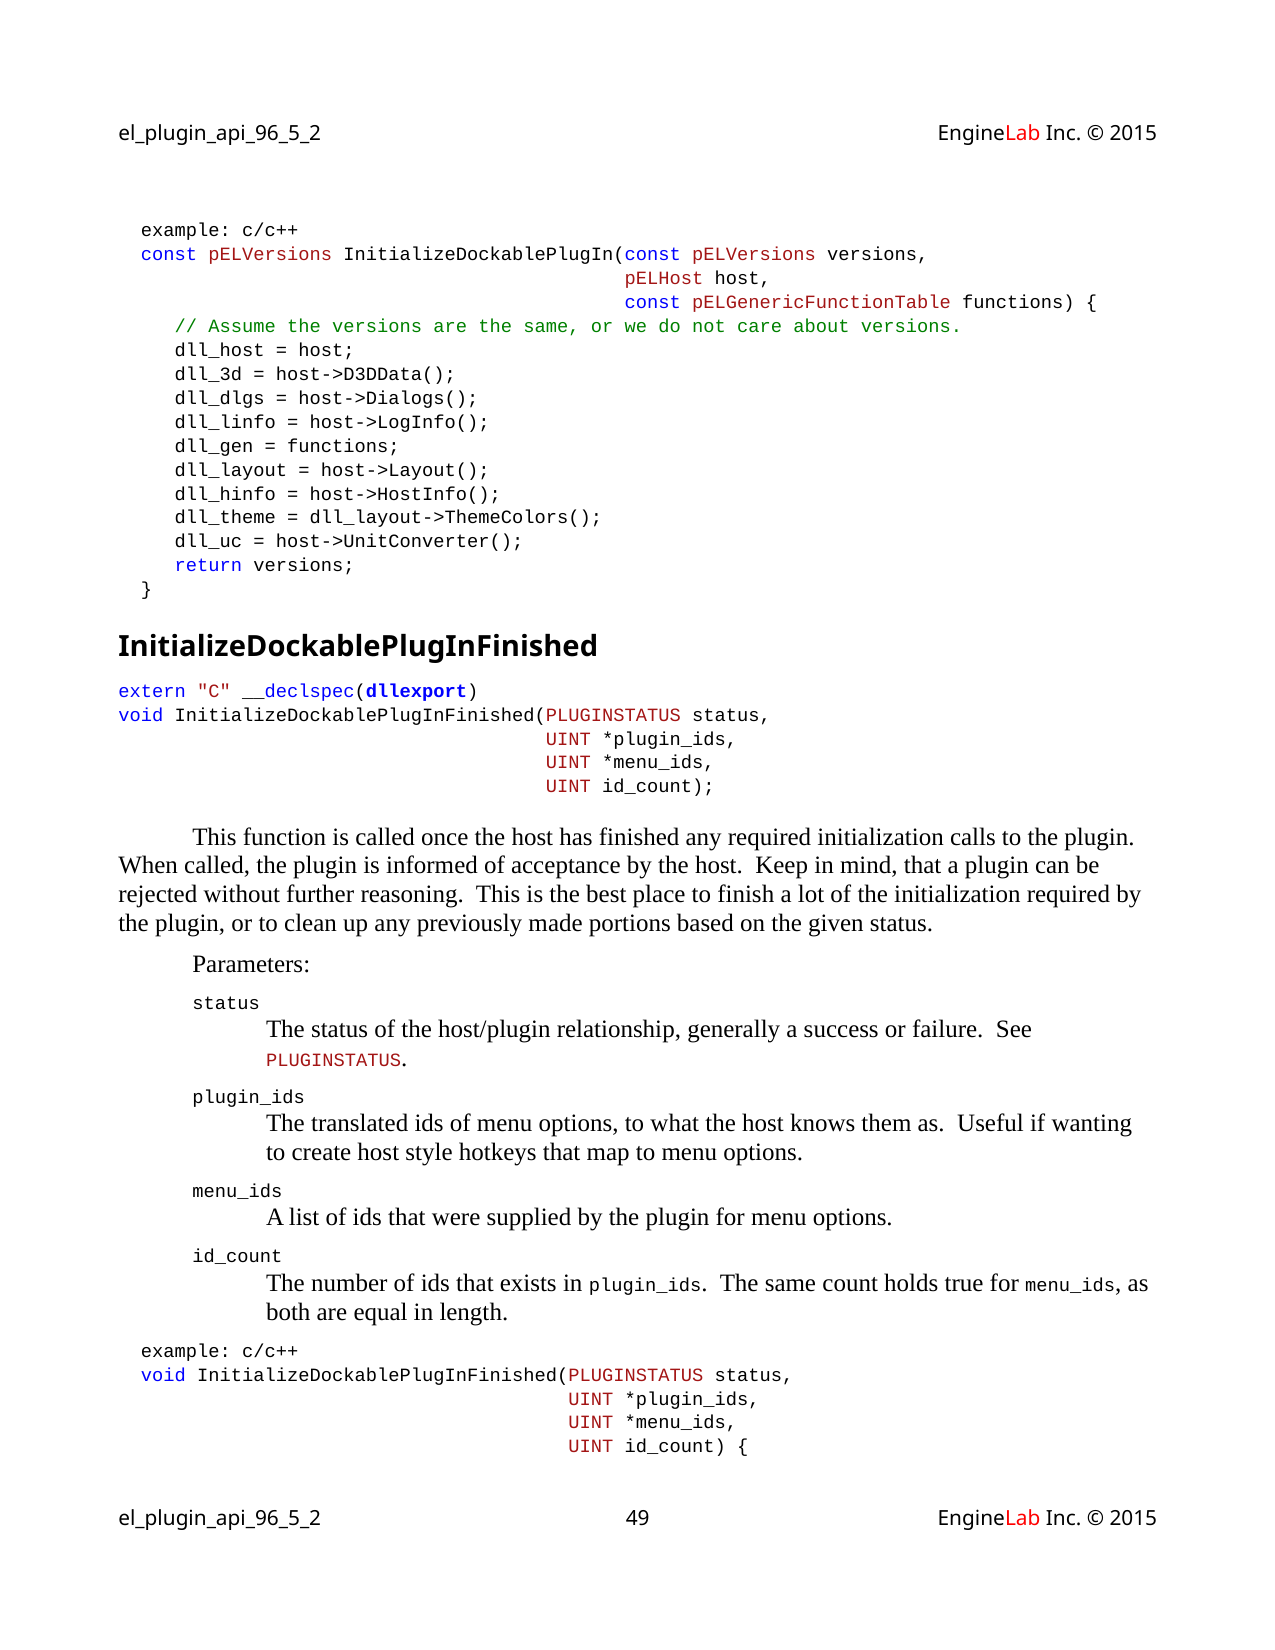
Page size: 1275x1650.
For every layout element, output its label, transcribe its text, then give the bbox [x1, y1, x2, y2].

text dll_linfo = host->LogInfo(); [118, 409, 1157, 433]
text dll_gen = functions; [118, 433, 1157, 457]
text status [118, 990, 1157, 1014]
text dll_theme = dll_layout->ThemeColors(); [118, 505, 1157, 529]
text UINT id_count) { [118, 1434, 1157, 1458]
text menu_ids [118, 1178, 1157, 1202]
text dll_dlgs = host->Dialogs(); [118, 385, 1157, 409]
text const pELGenericFunctionTable functions) { [118, 289, 1157, 313]
text Parameters: [118, 949, 1157, 978]
text UINT *plugin_ids, [118, 1386, 1157, 1410]
text pELHost host, [118, 265, 1157, 289]
text example: c/c++ [118, 217, 1157, 241]
text return versions; [118, 553, 1157, 577]
text The translated ids of menu options, to what the host knows them as. Useful if wanting to create host style hotkeys that map to menu options. [118, 1108, 1157, 1166]
text This function is called once the host has finished any required initialization calls to the plugin. When called, the plugin is informed of acceptance by the host. Keep in mind, that a plugin can be rejected without further reasoning. This is the best place to finish a lot of the initialization required by the plugin, or to clean up any previously made portions based on the given status. [118, 822, 1157, 937]
text dll_hinfo = host->HostInfo(); [118, 481, 1157, 505]
text id_count [118, 1244, 1157, 1268]
text UINT *menu_ids, [118, 1410, 1157, 1434]
text extern "C" __declspec(dllexport) [118, 678, 1157, 702]
text UINT id_count); [118, 774, 1157, 798]
text void InitializeDockablePlugInFinished(PLUGINSTATUS status, [118, 702, 1157, 726]
text A list of ids that were supplied by the plugin for menu options. [118, 1202, 1157, 1231]
text example: c/c++ [118, 1338, 1157, 1362]
subtitle InitializeDockablePlugInFinished [118, 626, 1157, 665]
text const pELVersions InitializeDockablePlugIn(const pELVersions versions, [118, 241, 1157, 265]
text The status of the host/plugin relationship, generally a success or failure. See PLUGINSTATUS. [118, 1014, 1157, 1072]
text dll_host = host; [118, 337, 1157, 361]
text dll_layout = host->Layout(); [118, 457, 1157, 481]
text UINT *plugin_ids, [118, 726, 1157, 750]
text } [118, 577, 1157, 601]
text // Assume the versions are the same, or we do not care about versions. [118, 313, 1157, 337]
text void InitializeDockablePlugInFinished(PLUGINSTATUS status, [118, 1362, 1157, 1386]
text dll_uc = host->UnitConverter(); [118, 529, 1157, 553]
text plugin_ids [118, 1084, 1157, 1108]
text dll_3d = host->D3DData(); [118, 361, 1157, 385]
text The number of ids that exists in plugin_ids. The same count holds true for menu_ids, as both are equal in length. [118, 1268, 1157, 1325]
text UINT *menu_ids, [118, 750, 1157, 774]
